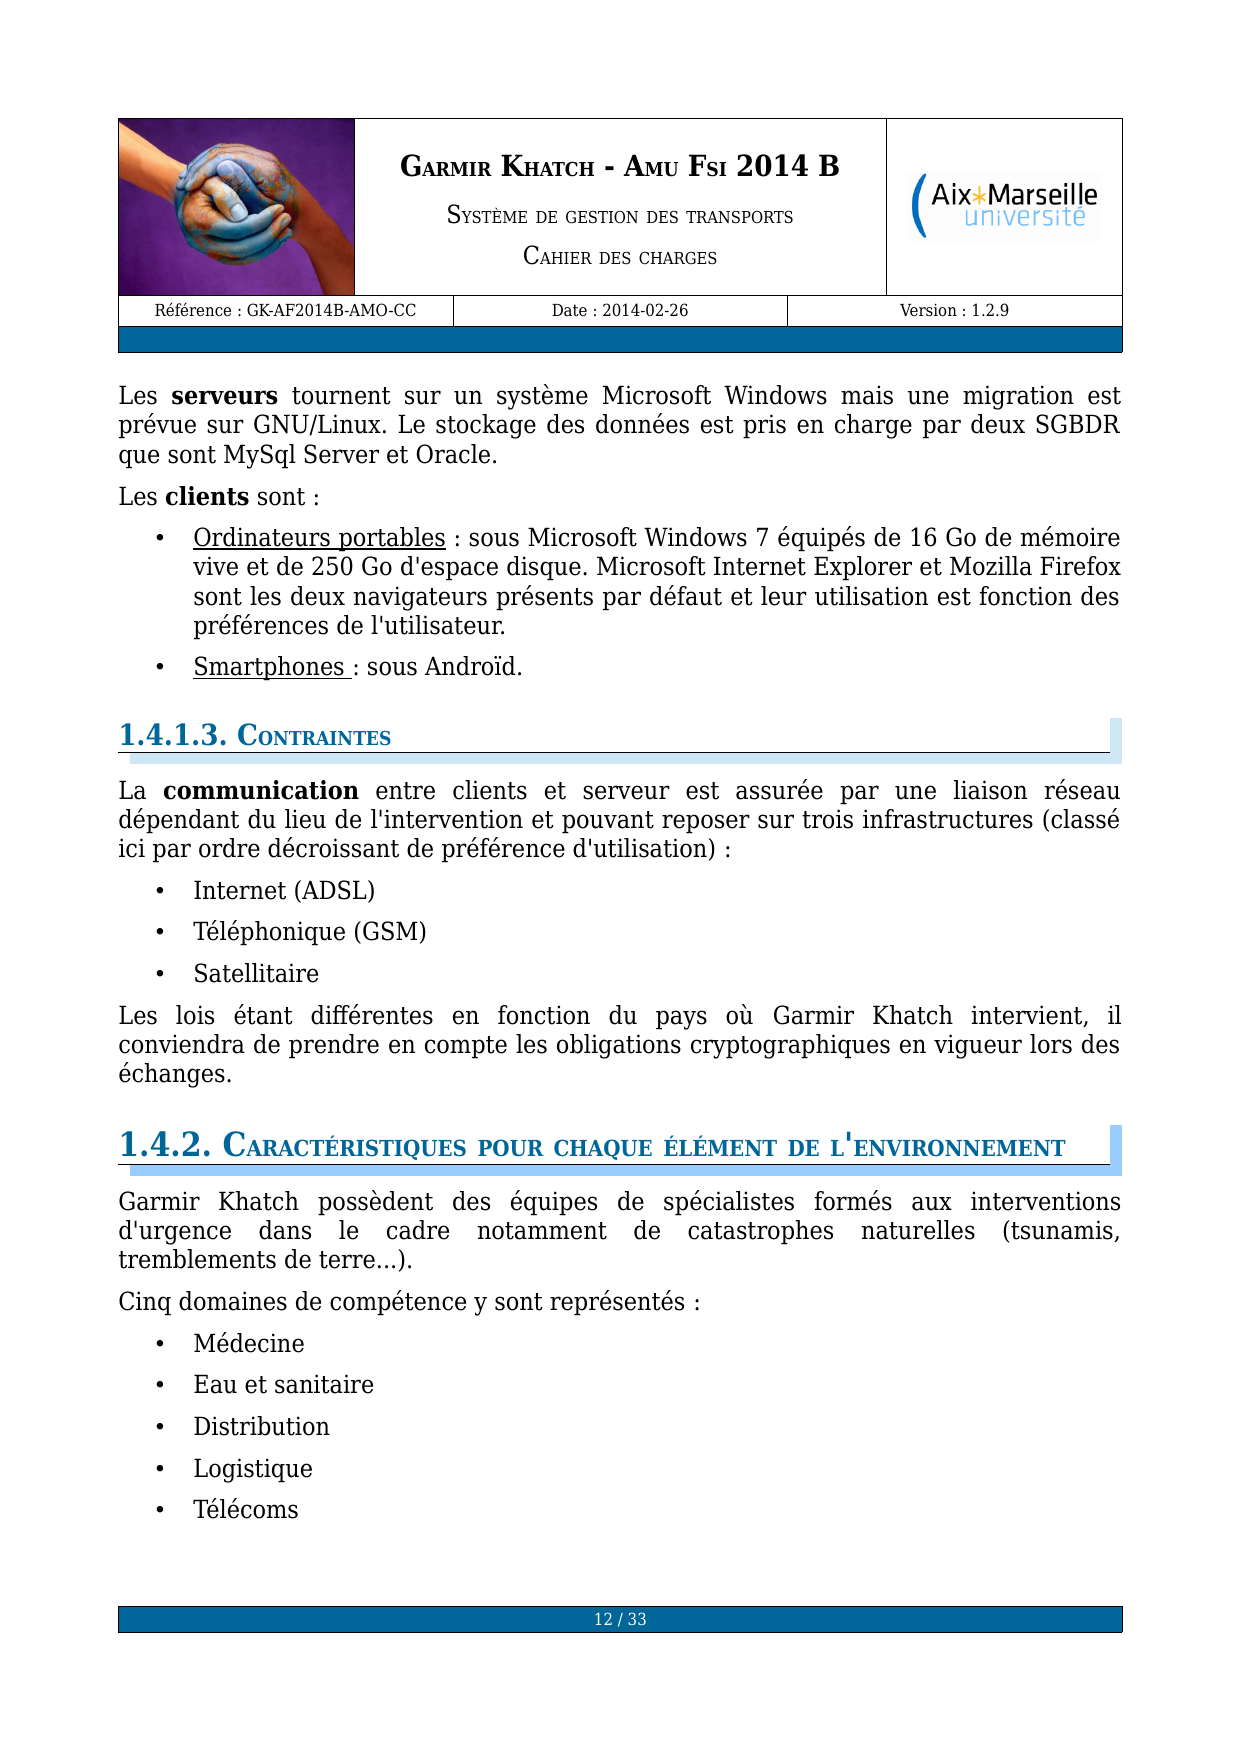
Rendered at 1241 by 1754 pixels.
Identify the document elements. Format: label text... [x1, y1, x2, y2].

list Satellitaire [156, 959, 1122, 988]
list Eau et sanitaire [156, 1371, 1122, 1400]
text Les lois étant différentes en fonction du pays où Garmir Khatch intervient, il conviendra de prendre en compte les obligations cryptographiques en vigueur lors des échanges. [118, 1001, 1122, 1088]
text Les clients sont : [118, 481, 1122, 511]
list Logistique [156, 1454, 1122, 1483]
subtitle Caractéristiques pour chaque élément de l'environnement [118, 1124, 1110, 1164]
list Ordinateurs portables : sous Microsoft Windows 7 équipés de 16 Go de mémoire vive et de 250 Go d'espace disque. Microsoft Internet Explorer et Mozilla Firefox sont les deux navigateurs présents par défaut et leur utilisation est fonction des préférences de l'utilisateur. [156, 523, 1122, 640]
list Distribution [156, 1412, 1122, 1442]
list Smartphones : sous Androïd. [156, 652, 1122, 682]
picture [119, 119, 354, 295]
list Téléphonique (GSM) [156, 918, 1122, 947]
text Cinq domaines de compétence y sont représentés : [118, 1287, 1122, 1317]
subtitle Contraintes [118, 718, 1110, 752]
text Garmir Khatch possèdent des équipes de spécialistes formés aux interventions d'urgence dans le cadre notamment de catastrophes naturelles (tsunamis, tremblements de terre...). [118, 1187, 1122, 1275]
list Médecine [156, 1329, 1122, 1358]
list Télécoms [156, 1496, 1122, 1525]
text La communication entre clients et serveur est assurée par une liaison réseau dépendant du lieu de l'intervention et pouvant reposer sur trois infrastructures (classé ici par ordre décroissant de préférence d'utilisation) : [118, 776, 1122, 863]
picture [887, 126, 1122, 288]
text Les serveurs tournent sur un système Microsoft Windows mais une migration est prévue sur GNU/Linux. Le stockage des données est pris en charge par deux SGBDR que sont MySql Server et Oracle. [118, 381, 1122, 469]
list Internet (ADSL) [156, 876, 1122, 905]
